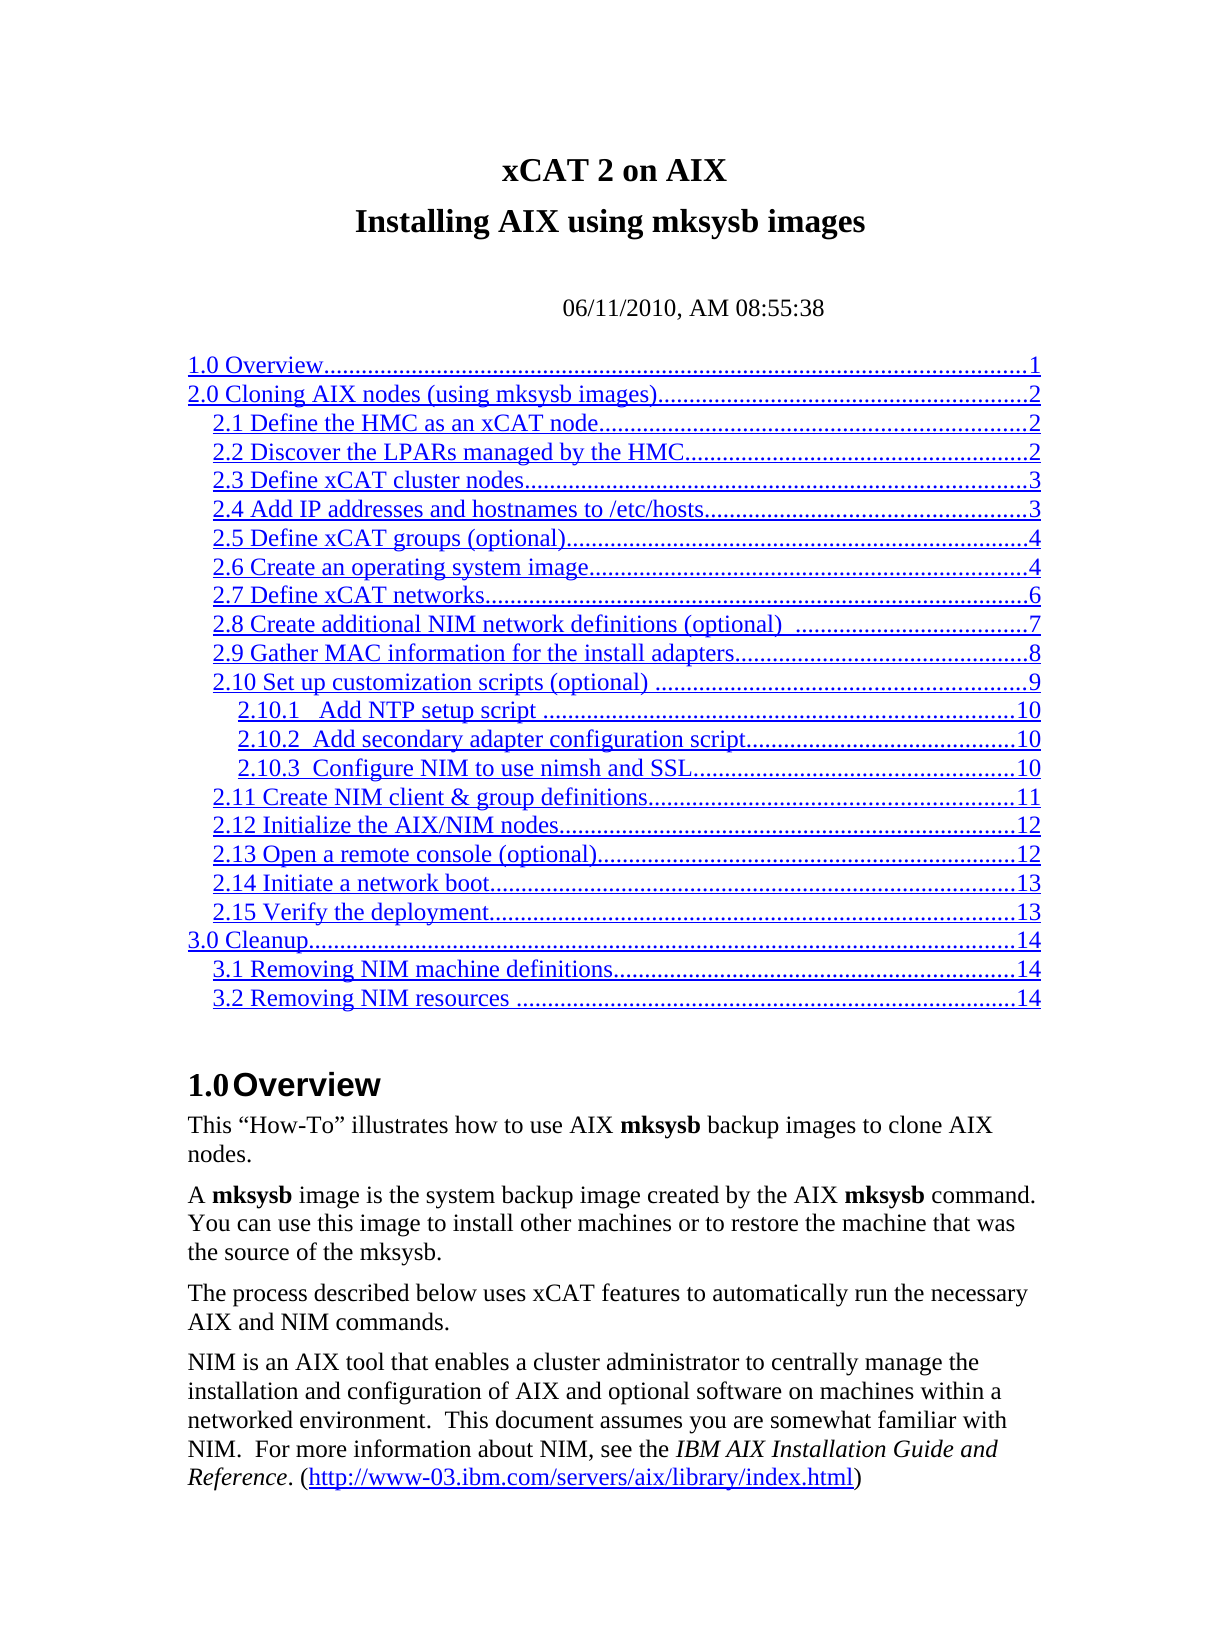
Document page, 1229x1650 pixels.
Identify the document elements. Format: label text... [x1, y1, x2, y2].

text 2.11 Create NIM client & group definitions 11 [212, 782, 1041, 807]
text 2.10.3 Configure NIM to use nimsh and SSL. 10 [237, 753, 1041, 778]
text 2.4 Add IP addresses and hostnames to /etc/hosts 3 [212, 494, 1041, 519]
list NIM is an AIX tool that enables a cluster administrator to centrally manage the installation and configuration of AIX and optional software on machines within a networked environment. This document assumes you are somewhat familiar with NIM. For more information about NIM, see the IBM AIX Installation Guide and Reference. (http://www-03.ibm.com/servers/aix/library/index.html) [150, 1347, 1041, 1491]
text 2.10.2 Add secondary adapter configuration script 10 [237, 724, 1041, 749]
text 06/11/2010, AM 08:55:39 [562, 293, 1041, 322]
text 3.0 Cleanup 14 [187, 925, 1041, 950]
text 2.12 Initialize the AIX/NIM nodes 12 [212, 810, 1041, 835]
text 2.10.1 Add NTP setup script 10 [237, 695, 1041, 720]
text 2.14 Initiate a network boot 13 [212, 868, 1041, 893]
text 3.2 Removing NIM resources 14 [212, 983, 1041, 1008]
text 2.15 Verify the deployment 13 [212, 897, 1041, 922]
text This “How-To” illustrates how to use AIX mksysb backup images to clone AIX nodes. [187, 1110, 1041, 1168]
text 3.1 Removing NIM machine definitions 14 [212, 954, 1041, 979]
text xCAT 2 on AIX [187, 150, 1041, 188]
text 2.0 Cloning AIX nodes (using mksysb images) 2 [187, 379, 1041, 404]
text 1.0 Overview 1 [187, 350, 1041, 375]
text 2.7 Define xCAT networks 6 [212, 580, 1041, 605]
text 2.6 Create an operating system image 4 [212, 552, 1041, 577]
text 2.3 Define xCAT cluster nodes 3 [212, 465, 1041, 490]
text 2.9 Gather MAC information for the install adapters. 8 [212, 638, 1041, 663]
text 2.2 Discover the LPARs managed by the HMC 2 [212, 437, 1041, 462]
subtitle Overview [187, 1065, 1041, 1104]
text 2.5 Define xCAT groups (optional) 4 [212, 523, 1041, 548]
text 2.8 Create additional NIM network definitions (optional) 7 [212, 609, 1041, 634]
text 2.1 Define the HMC as an xCAT node 2 [212, 408, 1041, 433]
text Installing AIX using mksysb images [187, 201, 1041, 239]
text 2.10 Set up customization scripts (optional) 9 [212, 667, 1041, 692]
text 2.13 Open a remote console (optional) 12 [212, 839, 1041, 864]
text A mksysb image is the system backup image created by the AIX mksysb command. You can use this image to install other machines or to restore the machine that was the source of the mksysb. [187, 1180, 1041, 1266]
text The process described below uses xCAT features to automatically run the necessary AIX and NIM commands. [187, 1278, 1041, 1335]
